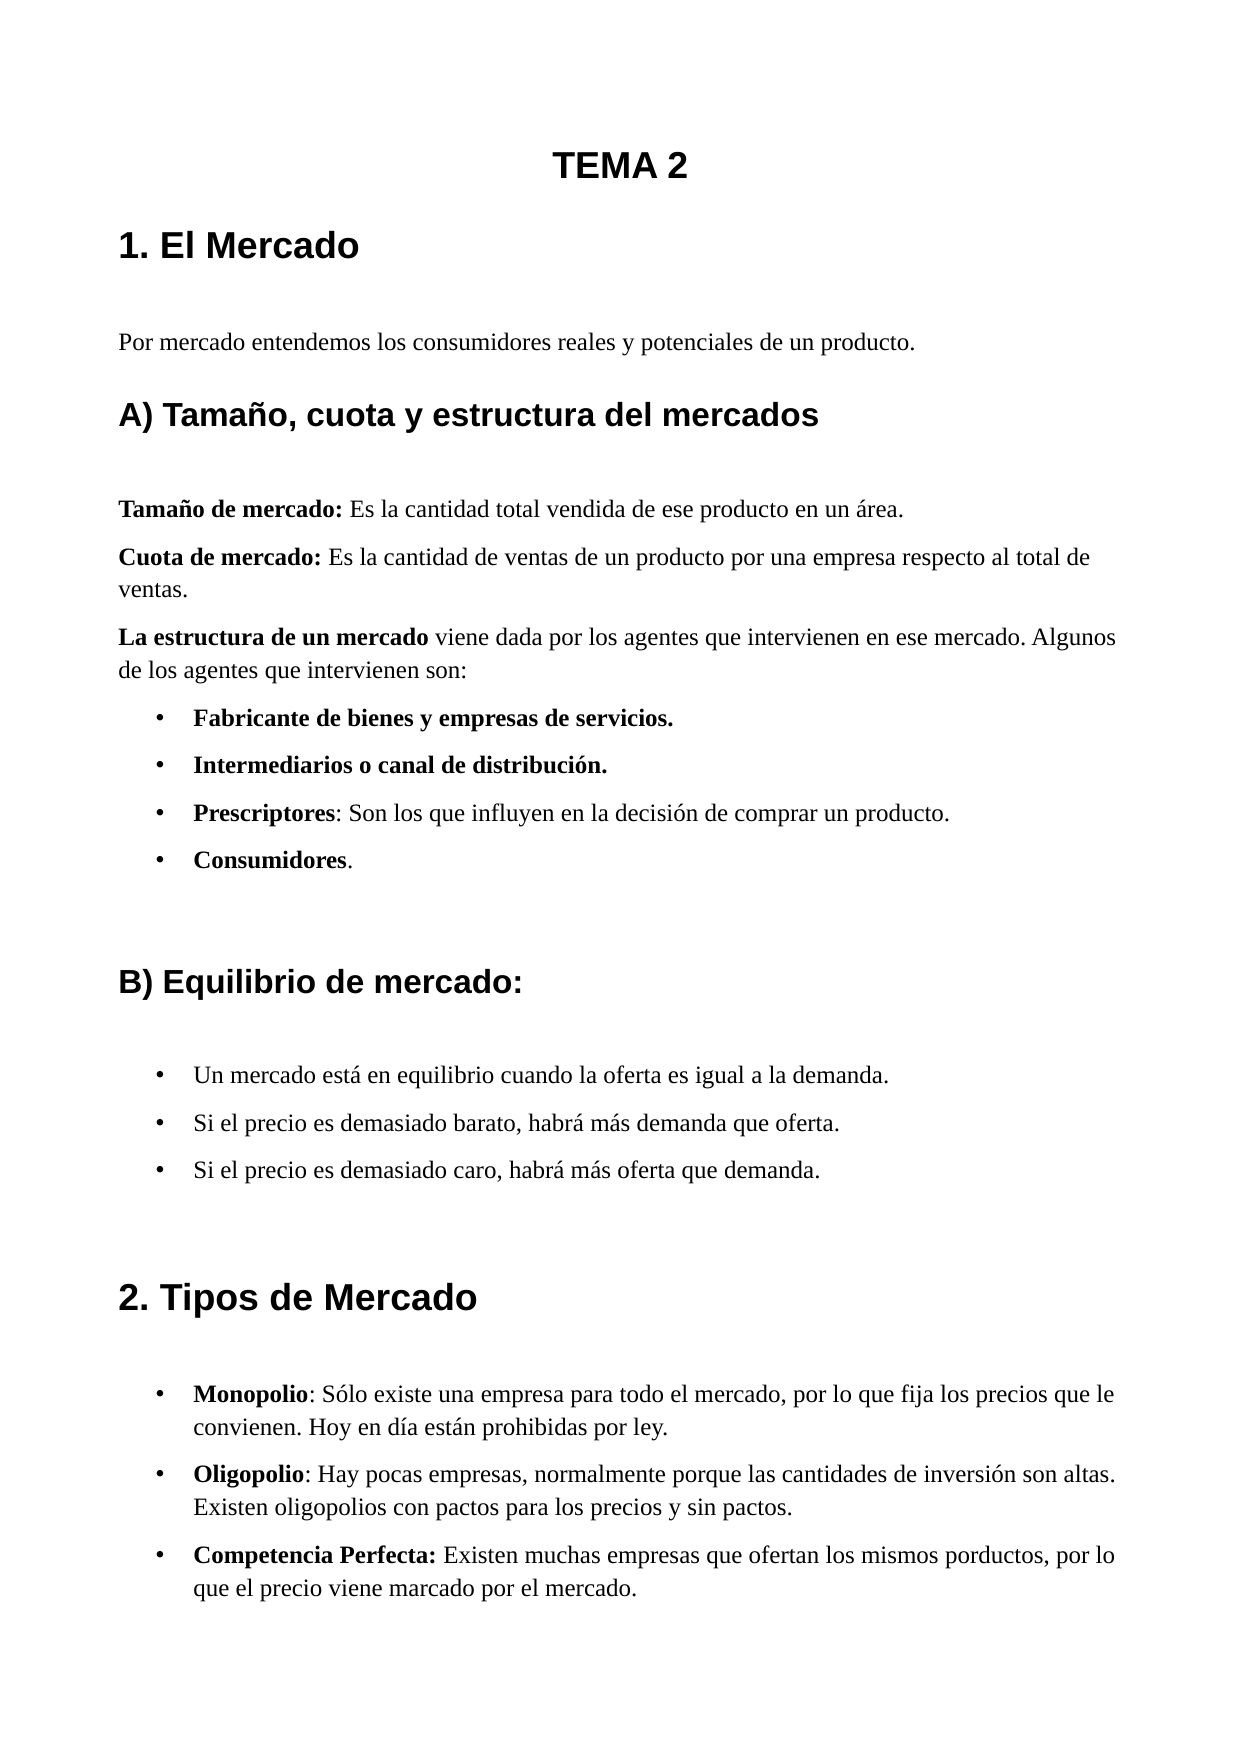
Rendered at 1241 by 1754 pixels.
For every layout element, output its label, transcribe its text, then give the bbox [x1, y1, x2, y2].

list Fabricante de bienes y empresas de servicios. [156, 703, 1122, 732]
list Si el precio es demasiado barato, habrá más demanda que oferta. [156, 1108, 1122, 1137]
subtitle 2. Tipos de Mercado [118, 1276, 1122, 1319]
text Tamaño de mercado: Es la cantidad total vendida de ese producto en un área. [118, 494, 1122, 523]
list Prescriptores: Son los que influyen en la decisión de comprar un producto. [156, 798, 1122, 827]
text La estructura de un mercado viene dada por los agentes que intervienen en ese mercado. Algunos de los agentes que intervienen son: [118, 622, 1122, 684]
list Un mercado está en equilibrio cuando la oferta es igual a la demanda. [156, 1060, 1122, 1089]
text Por mercado entendemos los consumidores reales y potenciales de un producto. [118, 327, 1122, 356]
list Intermediarios o canal de distribución. [156, 750, 1122, 779]
subtitle B) Equilibrio de mercado: [118, 962, 1122, 1000]
subtitle 1. El Mercado [118, 224, 1122, 267]
list Si el precio es demasiado caro, habrá más oferta que demanda. [156, 1155, 1122, 1184]
subtitle TEMA 2 [118, 143, 1122, 186]
subtitle A) Tamaño, cuota y estructura del mercados [118, 395, 1122, 434]
text Cuota de mercado: Es la cantidad de ventas de un producto por una empresa respecto al total de ventas. [118, 542, 1122, 603]
list Monopolio: Sólo existe una empresa para todo el mercado, por lo que fija los precios que le convienen. Hoy en día están prohibidas por ley. [156, 1379, 1122, 1441]
list Oligopolio: Hay pocas empresas, normalmente porque las cantidades de inversión son altas. Existen oligopolios con pactos para los precios y sin pactos. [156, 1459, 1122, 1521]
list Competencia Perfecta: Existen muchas empresas que ofertan los mismos porductos, por lo que el precio viene marcado por el mercado. [156, 1540, 1122, 1602]
list Consumidores. [156, 846, 1122, 874]
